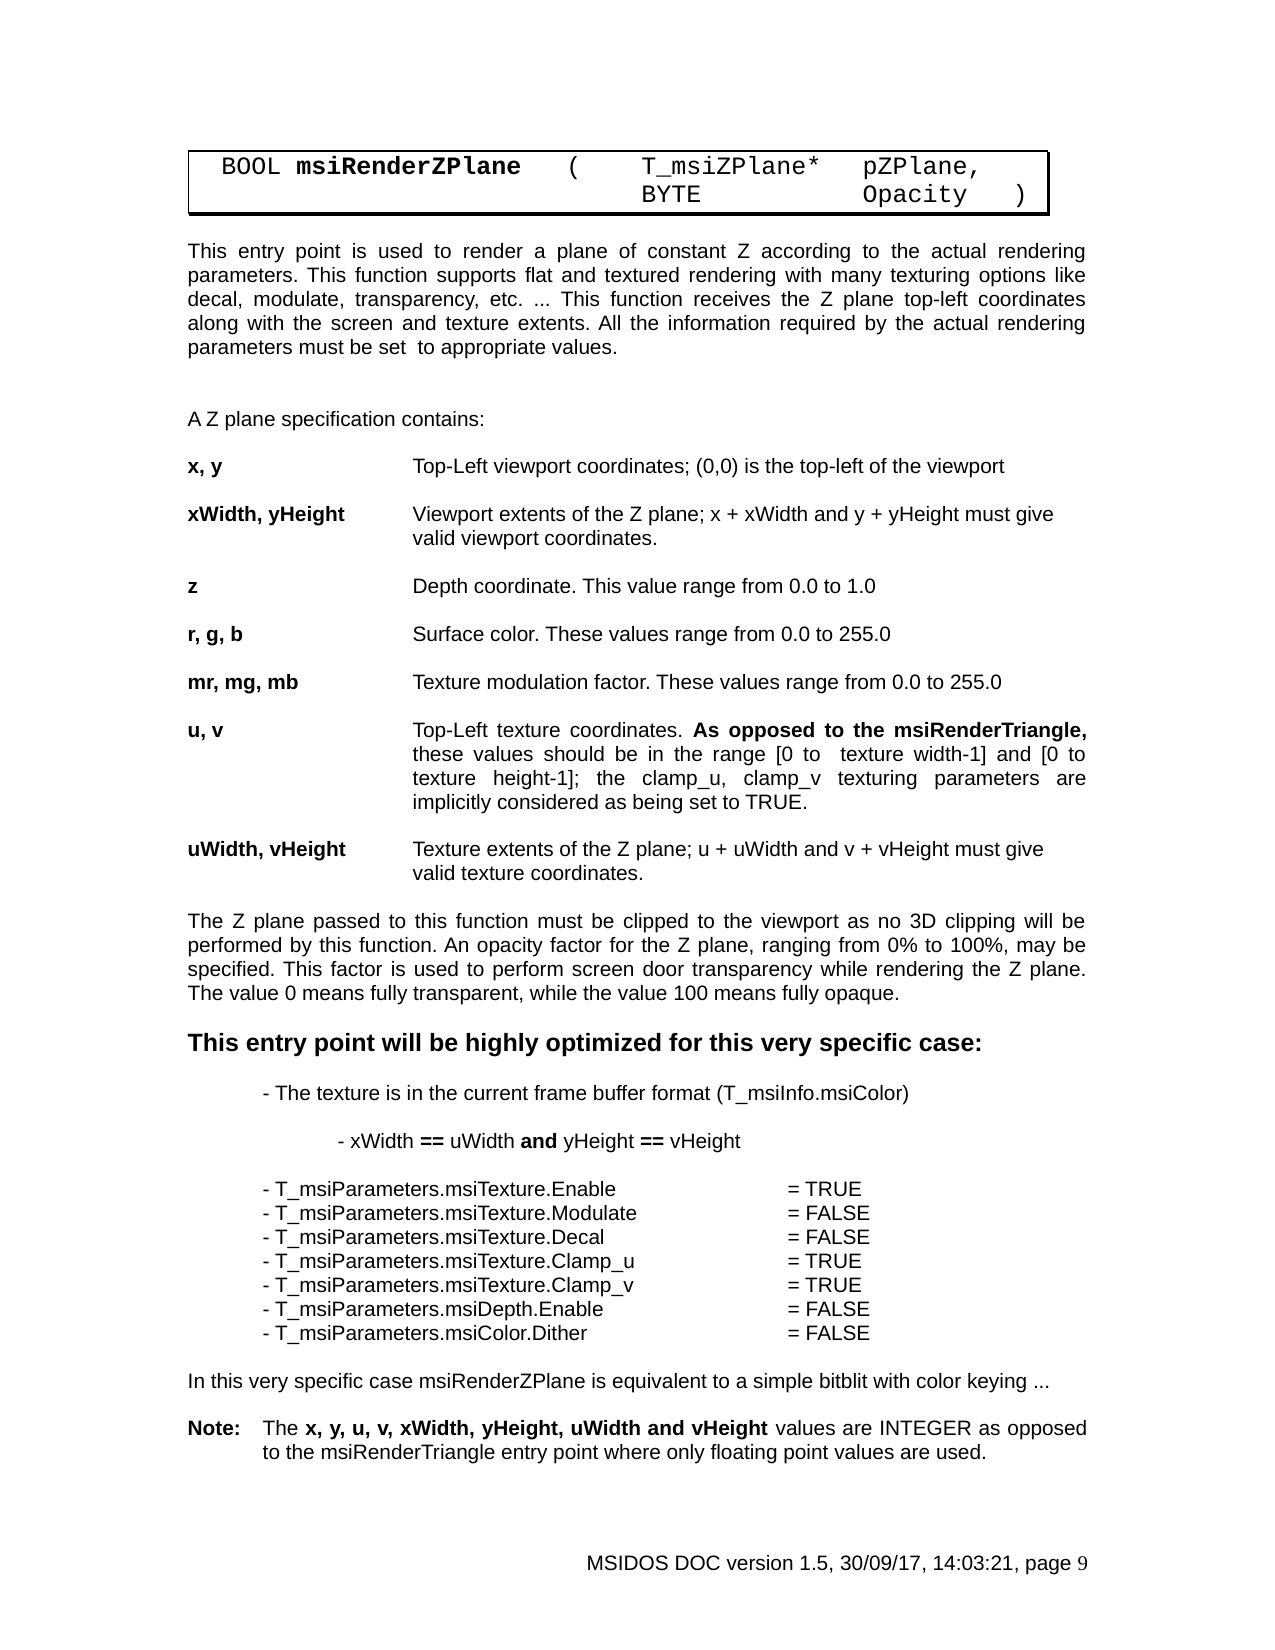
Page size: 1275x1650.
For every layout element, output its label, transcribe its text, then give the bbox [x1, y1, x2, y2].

text xWidth, yHeight Viewport extents of the Z plane; x + xWidth and y + yHeight must give valid viewport coordinates. [187, 502, 1087, 550]
text - T_msiParameters.msiColor.Dither = FALSE [187, 1321, 1087, 1344]
text BOOL msiRenderZPlane ( T_msiZPlane* pZPlane, BYTE Opacity ) [189, 152, 1047, 212]
text u, v Top-Left texture coordinates. As opposed to the msiRenderTriangle, these values should be in the range [0 to texture width-1] and [0 to texture height-1]; the clamp_u, clamp_v texturing parameters are implicitly considered as being set to TRUE. [187, 718, 1087, 813]
text - T_msiParameters.msiTexture.Clamp_v = TRUE [262, 1273, 1087, 1297]
text - xWidth == uWidth and yHeight == vHeight [262, 1129, 1087, 1153]
text - T_msiParameters.msiDepth.Enable = FALSE [187, 1297, 1087, 1321]
text mr, mg, mb Texture modulation factor. These values range from 0.0 to 255.0 [187, 670, 1087, 694]
text - T_msiParameters.msiTexture.Enable = TRUE [262, 1177, 1087, 1201]
text z Depth coordinate. This value range from 0.0 to 1.0 [187, 574, 1087, 598]
text x, y Top-Left viewport coordinates; (0,0) is the top-left of the viewport [187, 454, 1087, 478]
text In this very specific case msiRenderZPlane is equivalent to a simple bitblit with color keying ... [187, 1368, 1087, 1392]
text This entry point is used to render a plane of constant Z according to the actual rendering parameters. This function supports flat and textured rendering with many texturing options like decal, modulate, transparency, etc. ... This function receives the Z plane top-left coordinates along with the screen and texture extents. All the information required by the actual rendering parameters must be set to appropriate values. [187, 239, 1087, 359]
text - T_msiParameters.msiTexture.Clamp_u = TRUE [187, 1249, 1087, 1273]
text A Z plane specification contains: [187, 407, 1087, 431]
text - T_msiParameters.msiTexture.Decal = FALSE [262, 1225, 1087, 1249]
text r, g, b Surface color. These values range from 0.0 to 255.0 [187, 622, 1087, 646]
text uWidth, vHeight Texture extents of the Z plane; u + uWidth and v + vHeight must give valid texture coordinates. [187, 837, 1087, 885]
text Note: The x, y, u, v, xWidth, yHeight, uWidth and vHeight values are INTEGER as opposed to the msiRenderTriangle entry point where only floating point values are used. [187, 1416, 1087, 1464]
text This entry point will be highly optimized for this very specific case: [187, 1028, 1087, 1057]
text - T_msiParameters.msiTexture.Modulate = FALSE [187, 1201, 1087, 1225]
text The Z plane passed to this function must be clipped to the viewport as no 3D clipping will be performed by this function. An opacity factor for the Z plane, ranging from 0% to 100%, may be specified. This factor is used to perform screen door transparency while rendering the Z plane. The value 0 means fully transparent, while the value 100 means fully opaque. [187, 909, 1087, 1004]
text - The texture is in the current frame buffer format (T_msiInfo.msiColor) [262, 1081, 1087, 1105]
